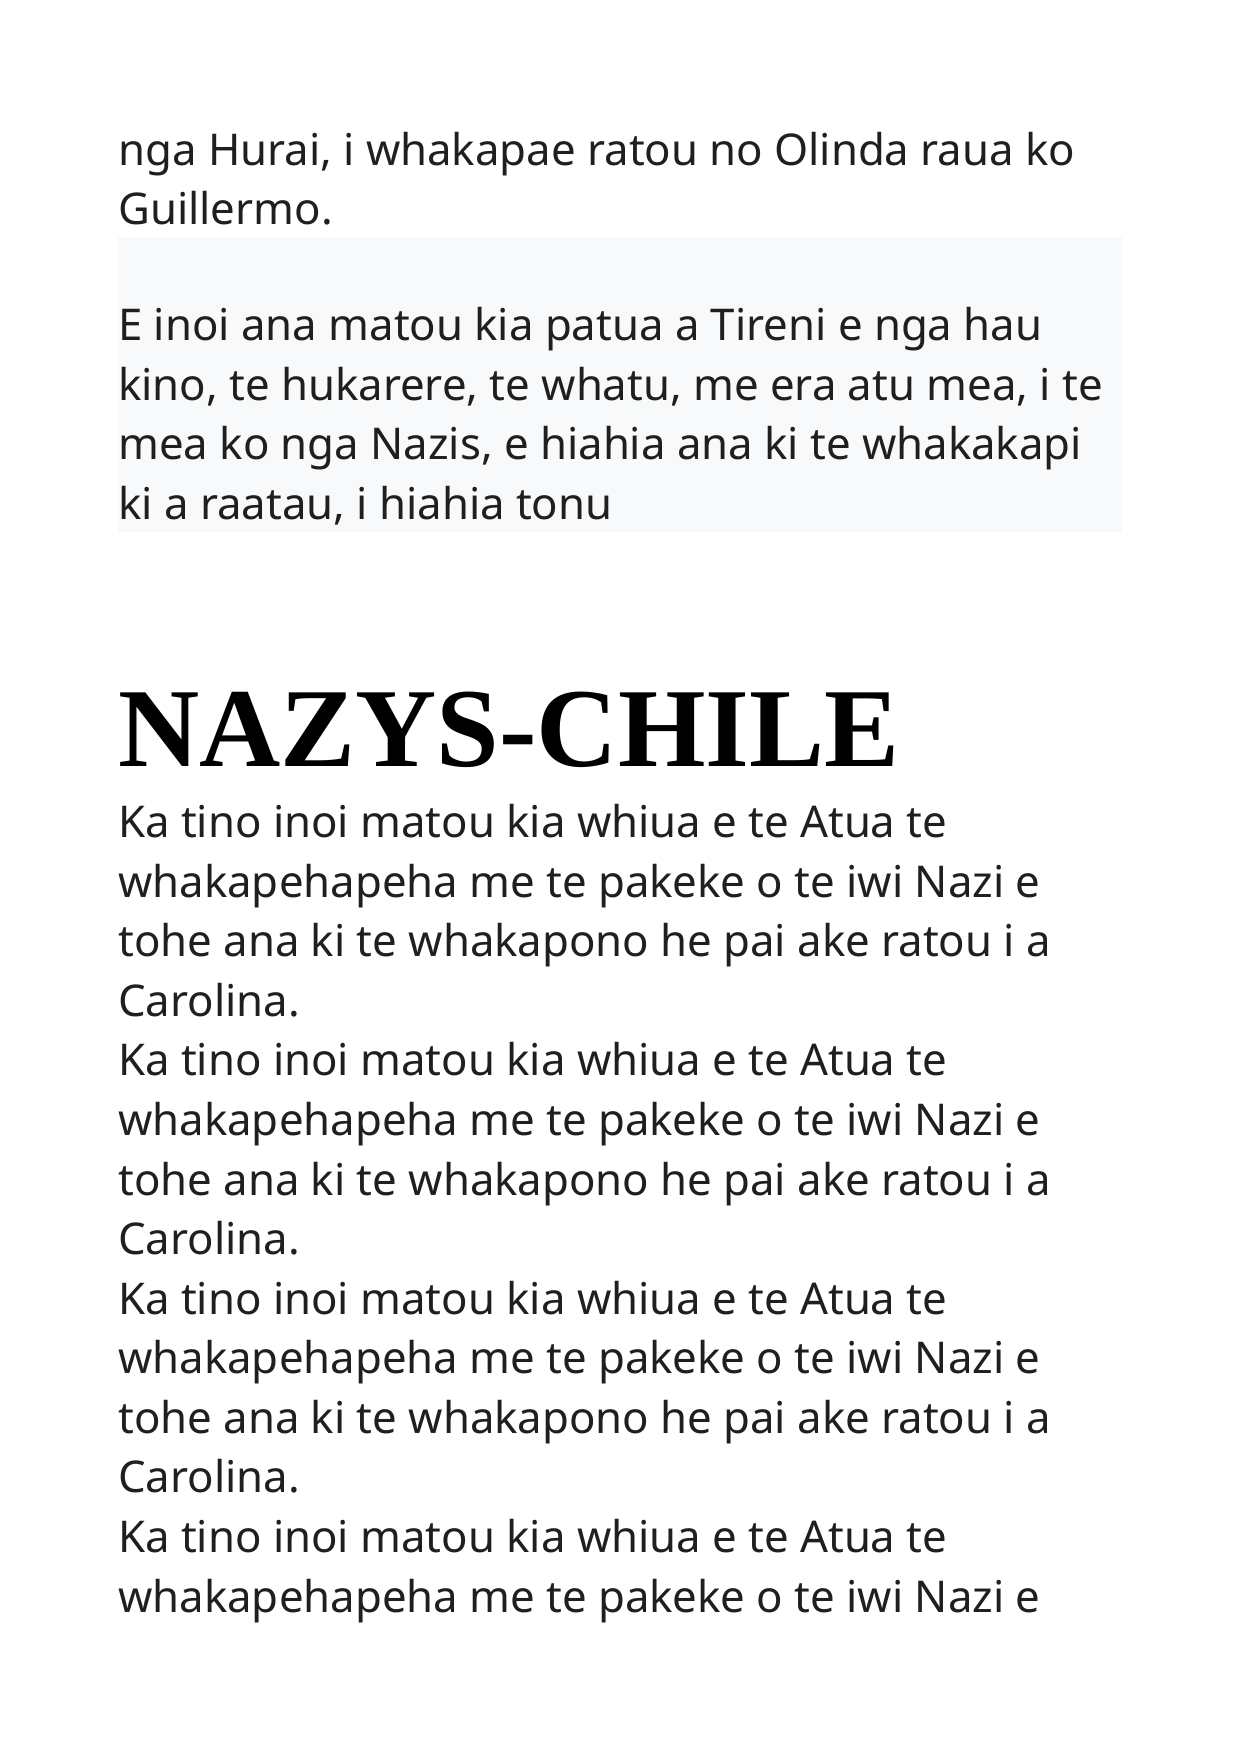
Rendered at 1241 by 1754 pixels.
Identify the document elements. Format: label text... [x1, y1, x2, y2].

text nga Hurai, i whakapae ratou no Olinda raua ko Guillermo. [118, 118, 1122, 237]
text Ka tino inoi matou kia whiua e te Atua te whakapehapeha me te pakeke o te iwi Nazi e tohe ana ki te whakapono he pai ake ratou i a Carolina. [118, 1267, 1122, 1506]
text E inoi ana matou kia patua a Tireni e nga hau kino, te hukarere, te whatu, me era atu mea, i te mea ko nga Nazis, e hiahia ana ki te whakakapi ki a raatau, i hiahia tonu [118, 293, 1122, 532]
text Ka tino inoi matou kia whiua e te Atua te whakapehapeha me te pakeke o te iwi Nazi e [118, 1506, 1122, 1625]
text Ka tino inoi matou kia whiua e te Atua te whakapehapeha me te pakeke o te iwi Nazi e tohe ana ki te whakapono he pai ake ratou i a Carolina. [118, 1029, 1122, 1267]
text Ka tino inoi matou kia whiua e te Atua te whakapehapeha me te pakeke o te iwi Nazi e tohe ana ki te whakapono he pai ake ratou i a Carolina. [118, 791, 1122, 1029]
text NAZYS-CHILE [118, 661, 1122, 791]
